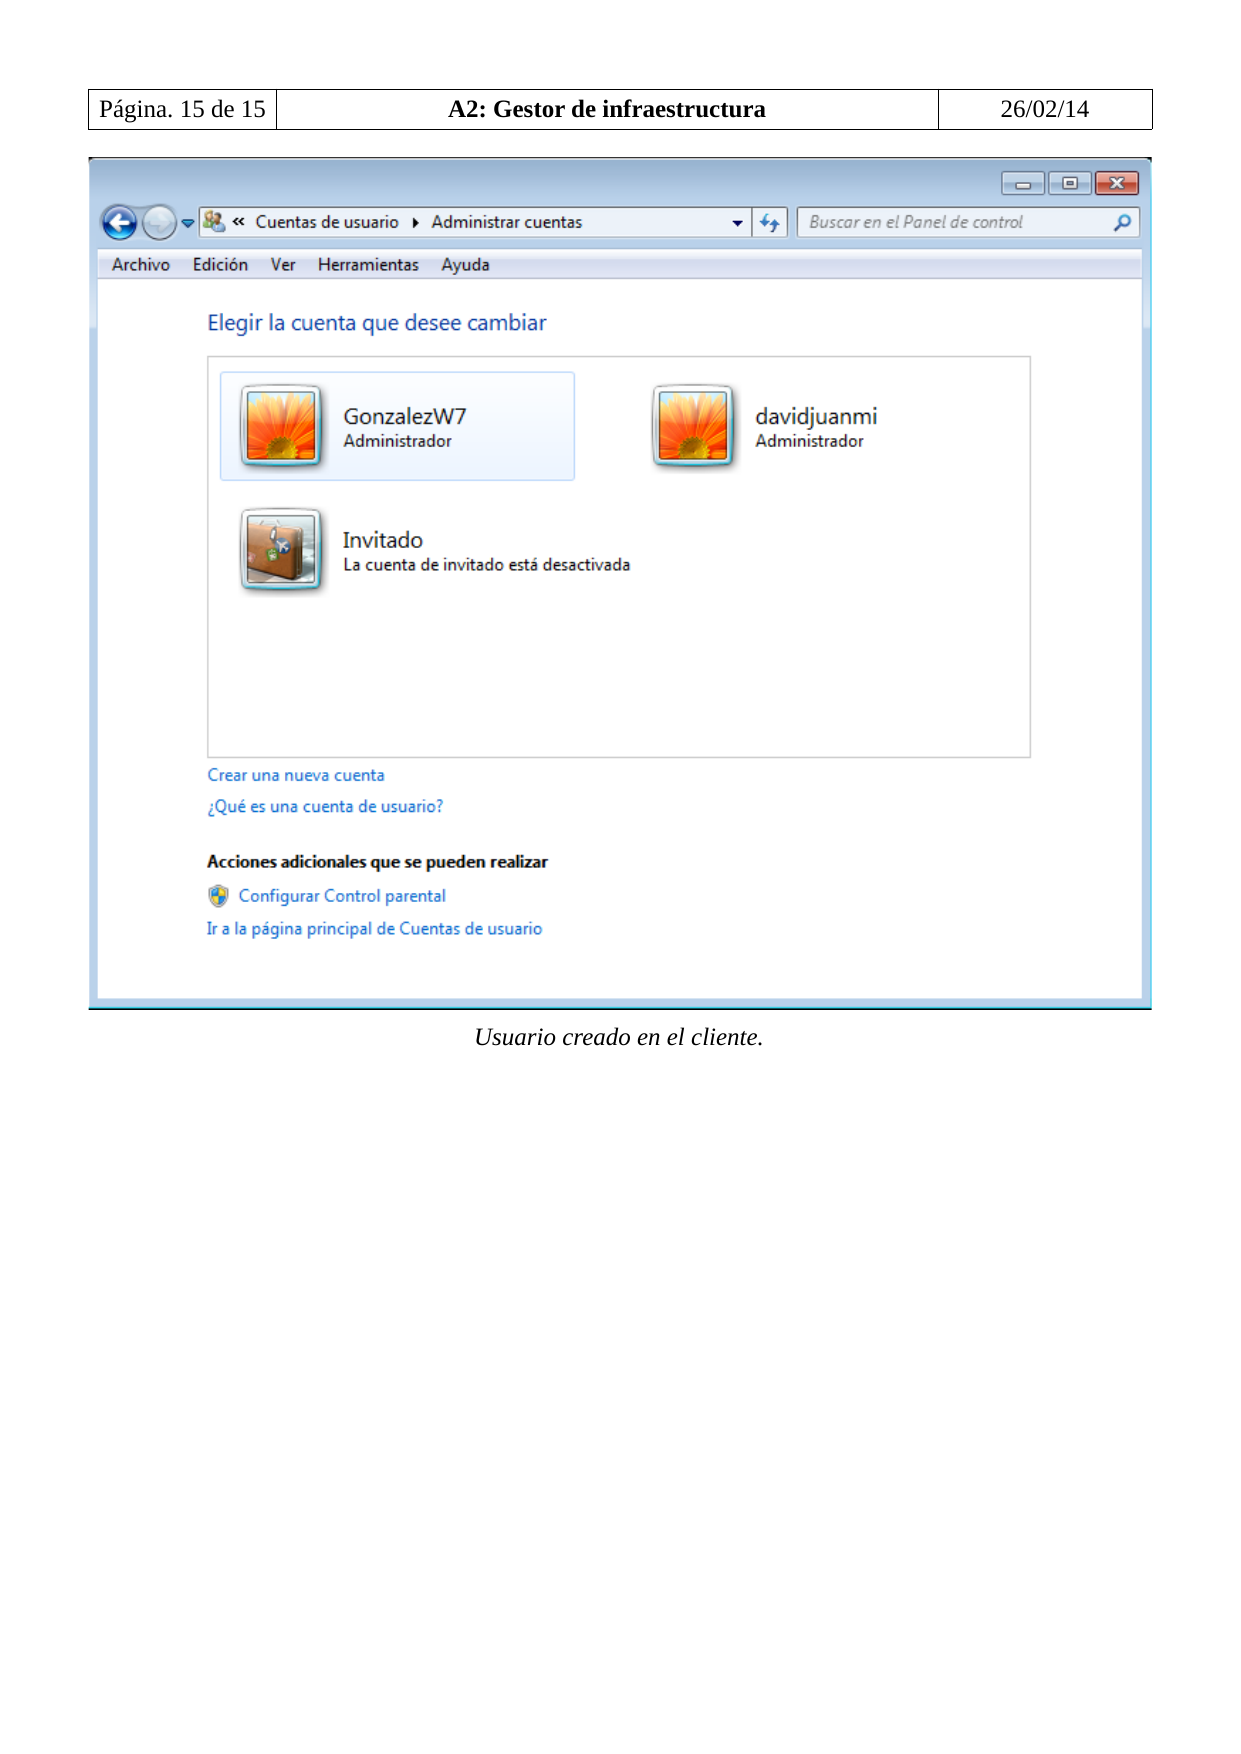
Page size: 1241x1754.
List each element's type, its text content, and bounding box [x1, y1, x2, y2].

text Usuario creado en el cliente. [88, 1022, 1152, 1051]
picture [88, 157, 1152, 1010]
